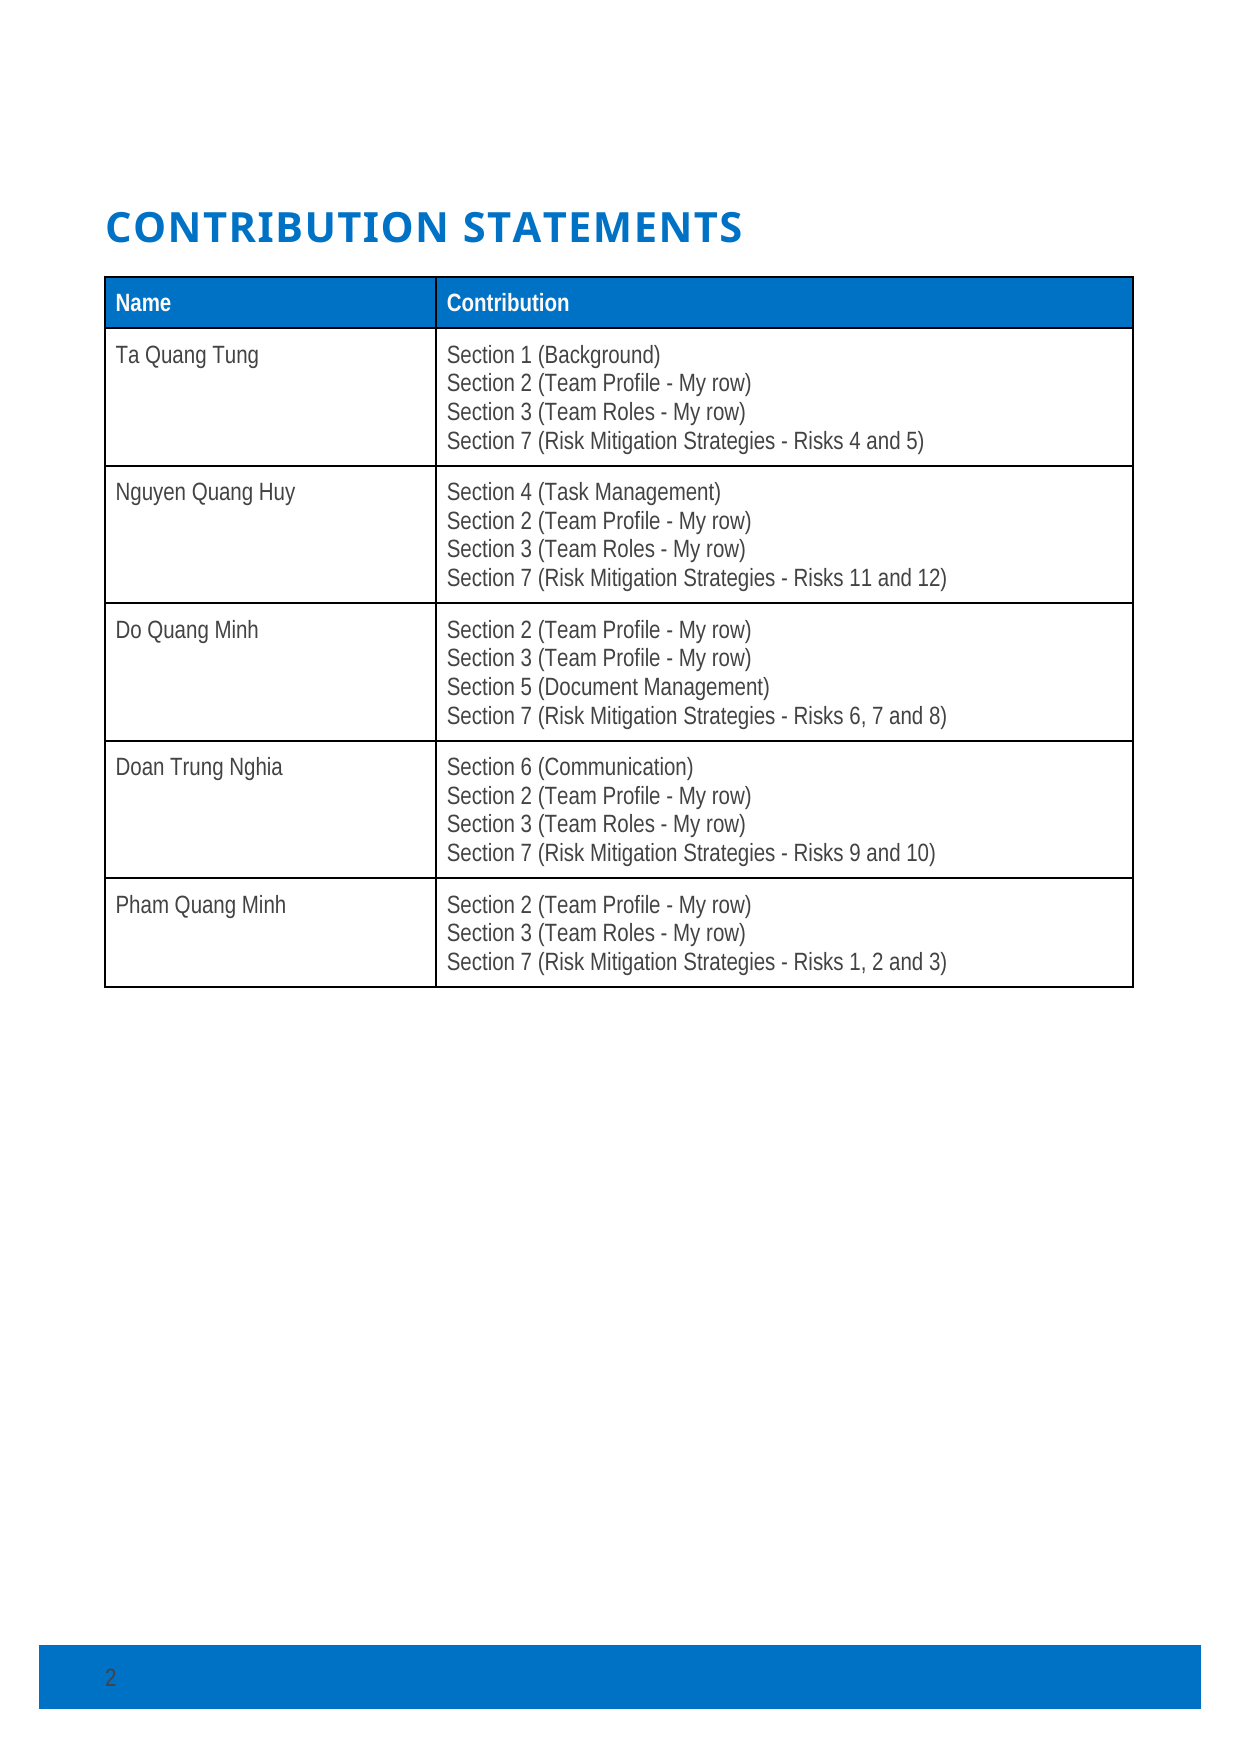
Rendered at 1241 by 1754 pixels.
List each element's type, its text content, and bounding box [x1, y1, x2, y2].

table_cell Doan Trung Nghia [106, 742, 435, 877]
table_header Name [106, 278, 435, 327]
table_cell Pham Quang Minh [106, 879, 435, 986]
table_cell Do Quang Minh [106, 604, 435, 740]
table_cell Ta Quang Tung [106, 329, 435, 465]
table_cell Section 1 (Background) Section 2 (Team Profile - My row) Section 3 (Team Roles - My row) Section 7 (Risk Mitigation Strategies - Risks 4 and 5) [437, 329, 1132, 465]
subtitle Contribution Statements [105, 198, 1135, 255]
table_cell Section 4 (Task Management) Section 2 (Team Profile - My row) Section 3 (Team Roles - My row) Section 7 (Risk Mitigation Strategies - Risks 11 and 12) [437, 467, 1132, 602]
table_cell Nguyen Quang Huy [106, 467, 435, 602]
table_header Contribution [437, 278, 1132, 327]
table_cell Section 6 (Communication) Section 2 (Team Profile - My row) Section 3 (Team Roles - My row) Section 7 (Risk Mitigation Strategies - Risks 9 and 10) [437, 742, 1132, 877]
table_cell Section 2 (Team Profile - My row) Section 3 (Team Roles - My row) Section 7 (Risk Mitigation Strategies - Risks 1, 2 and 3) [437, 879, 1132, 986]
table_cell Section 2 (Team Profile - My row) Section 3 (Team Profile - My row) Section 5 (Document Management) Section 7 (Risk Mitigation Strategies - Risks 6, 7 and 8) [437, 604, 1132, 740]
